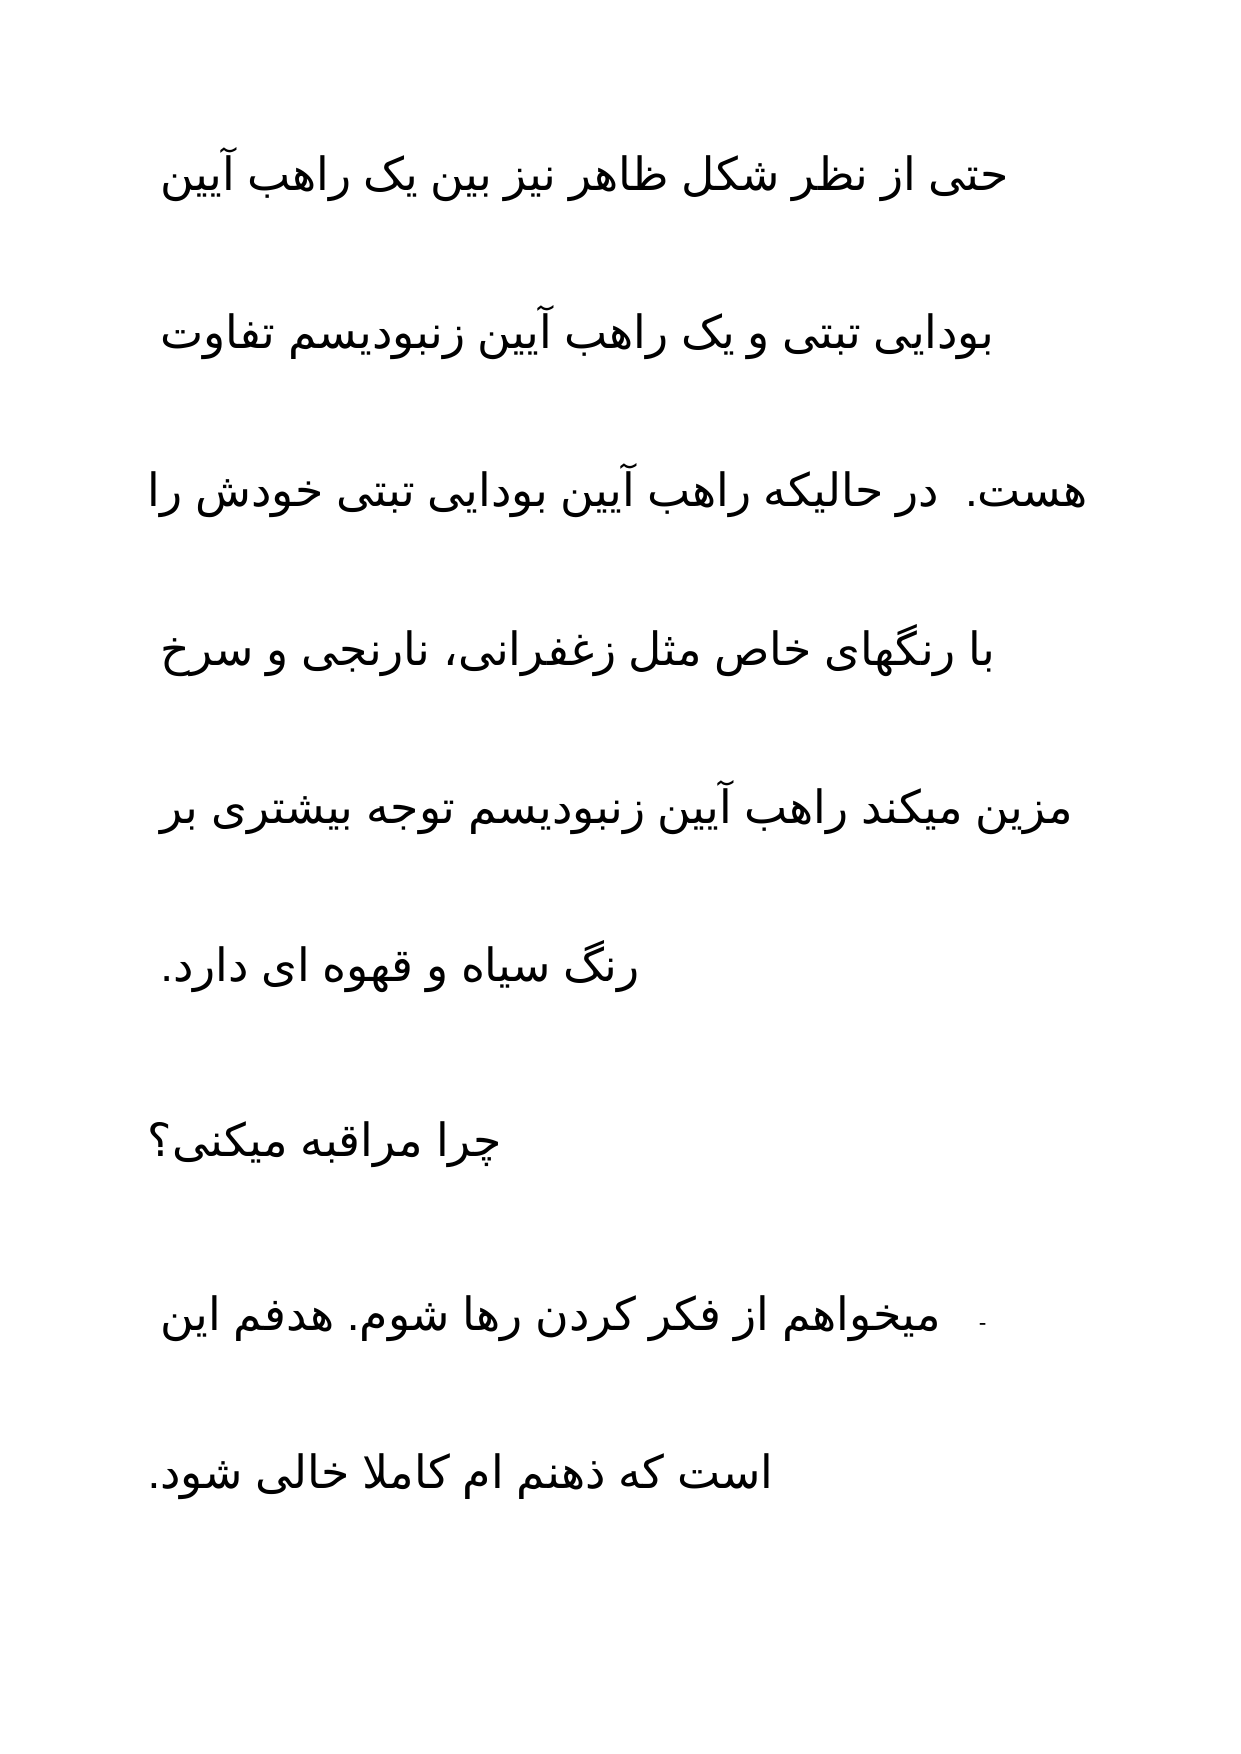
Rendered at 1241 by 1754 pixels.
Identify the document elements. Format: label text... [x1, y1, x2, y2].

text چرا مراقبه میکنی؟ [148, 1113, 1093, 1166]
text حتی از نظر شکل ظاهر نیز بین یک راهب آیین بودایی تبتی و یک راهب آیین زنبودیسم تفاوت هست. در حالیکه راهب آیین بودایی تبتی خودش را با رنگهای خاص مثل زغفرانی، نارنجی و سرخ مزین میکند راهب آیین زنبودیسم توجه بیشتری بر رنگ سیاه و قهوه ای دارد. [148, 148, 1093, 991]
list میخواهم از فکر کردن رها شوم. هدفم این است که ذهنم ام کاملا خالی شود. [148, 1288, 1063, 1499]
